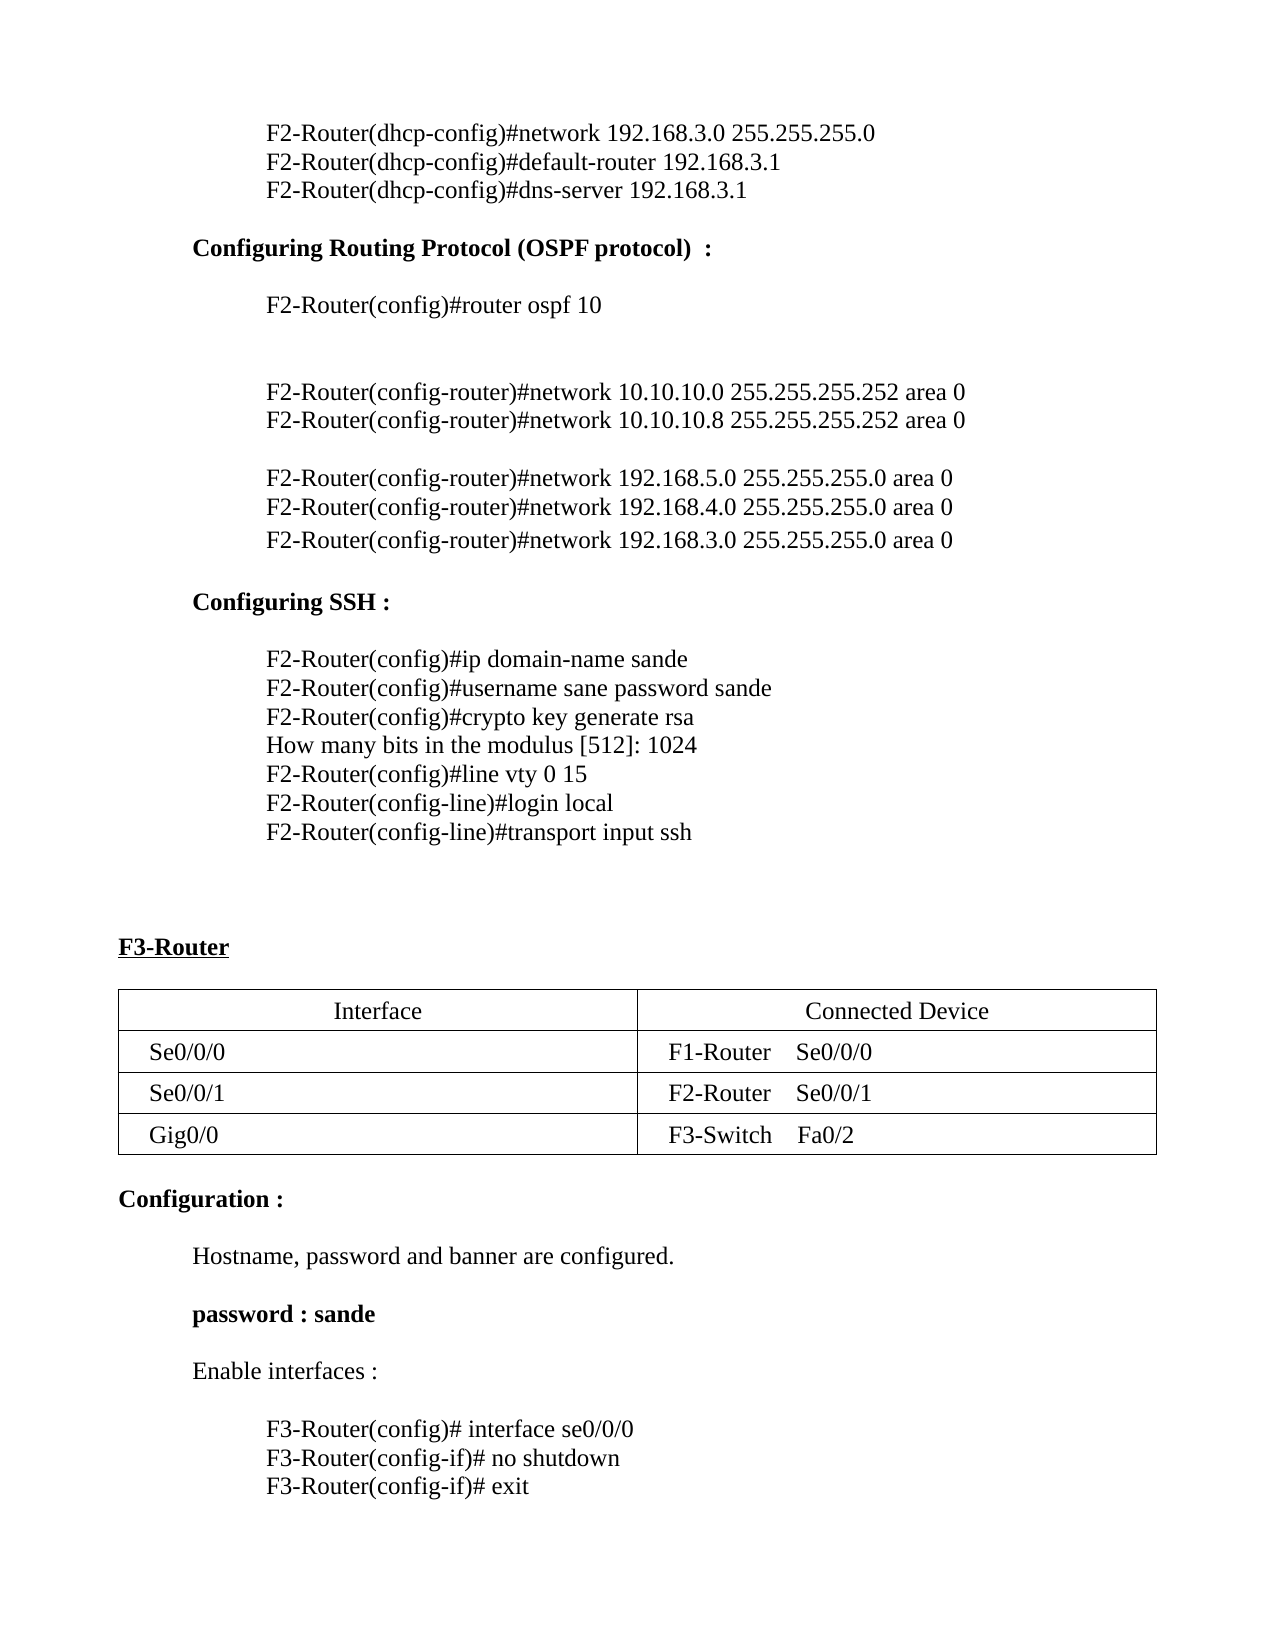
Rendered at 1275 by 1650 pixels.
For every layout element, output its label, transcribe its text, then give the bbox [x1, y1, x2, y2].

text How many bits in the modulus [512]: 1024 [118, 730, 1157, 759]
table_cell Gig0/0 [119, 1114, 637, 1154]
table_cell Se0/0/0 [119, 1031, 637, 1072]
text F2-Router(dhcp-config)#default-router 192.168.3.1 [118, 147, 1157, 176]
text F2-Router(config)#ip domain-name sande [118, 644, 1157, 673]
text Configuring SSH : [118, 587, 1157, 615]
text Configuring Routing Protocol (OSPF protocol) : [118, 233, 1157, 262]
text F3-Router(config-if)# no shutdown [118, 1443, 1157, 1471]
table_header Interface [119, 990, 637, 1030]
text F2-Router(dhcp-config)#dns-server 192.168.3.1 [118, 176, 1157, 204]
text F2-Router(config)#username sane password sande [118, 673, 1157, 702]
text F3-Router(config)# interface se0/0/0 [118, 1414, 1157, 1443]
text F2-Router(config)#crypto key generate rsa [118, 702, 1157, 730]
table_header Connected Device [638, 990, 1156, 1030]
text F2-Router(config-line)#login local [118, 788, 1157, 817]
text F2-Router(config-line)#transport input ssh [118, 817, 1157, 845]
table_cell F2-Router Se0/0/1 [638, 1073, 1156, 1113]
text F3-Router [118, 932, 1157, 960]
text F3-Router(config-if)# exit [118, 1471, 1157, 1500]
text F2-Router(config-router)#network 192.168.3.0 255.255.255.0 area 0 [118, 525, 1157, 554]
text password : sande [118, 1299, 1157, 1328]
text Hostname, password and banner are configured. [118, 1241, 1157, 1270]
table_cell F3-Switch Fa0/2 [638, 1114, 1156, 1154]
text F2-Router(config-router)#network 10.10.10.0 255.255.255.252 area 0 [118, 377, 1157, 406]
text F2-Router(config-router)#network 10.10.10.8 255.255.255.252 area 0 [118, 406, 1157, 434]
text Configuration : [118, 1184, 1157, 1213]
table_cell Se0/0/1 [119, 1073, 637, 1113]
text F2-Router(dhcp-config)#network 192.168.3.0 255.255.255.0 [118, 118, 1157, 147]
text F2-Router(config)#line vty 0 15 [118, 759, 1157, 788]
text Enable interfaces : [118, 1356, 1157, 1385]
text F2-Router(config)#router ospf 10 [118, 291, 1157, 319]
text F2-Router(config-router)#network 192.168.4.0 255.255.255.0 area 0 [118, 492, 1157, 521]
table_cell F1-Router Se0/0/0 [638, 1031, 1156, 1072]
text F2-Router(config-router)#network 192.168.5.0 255.255.255.0 area 0 [118, 463, 1157, 492]
